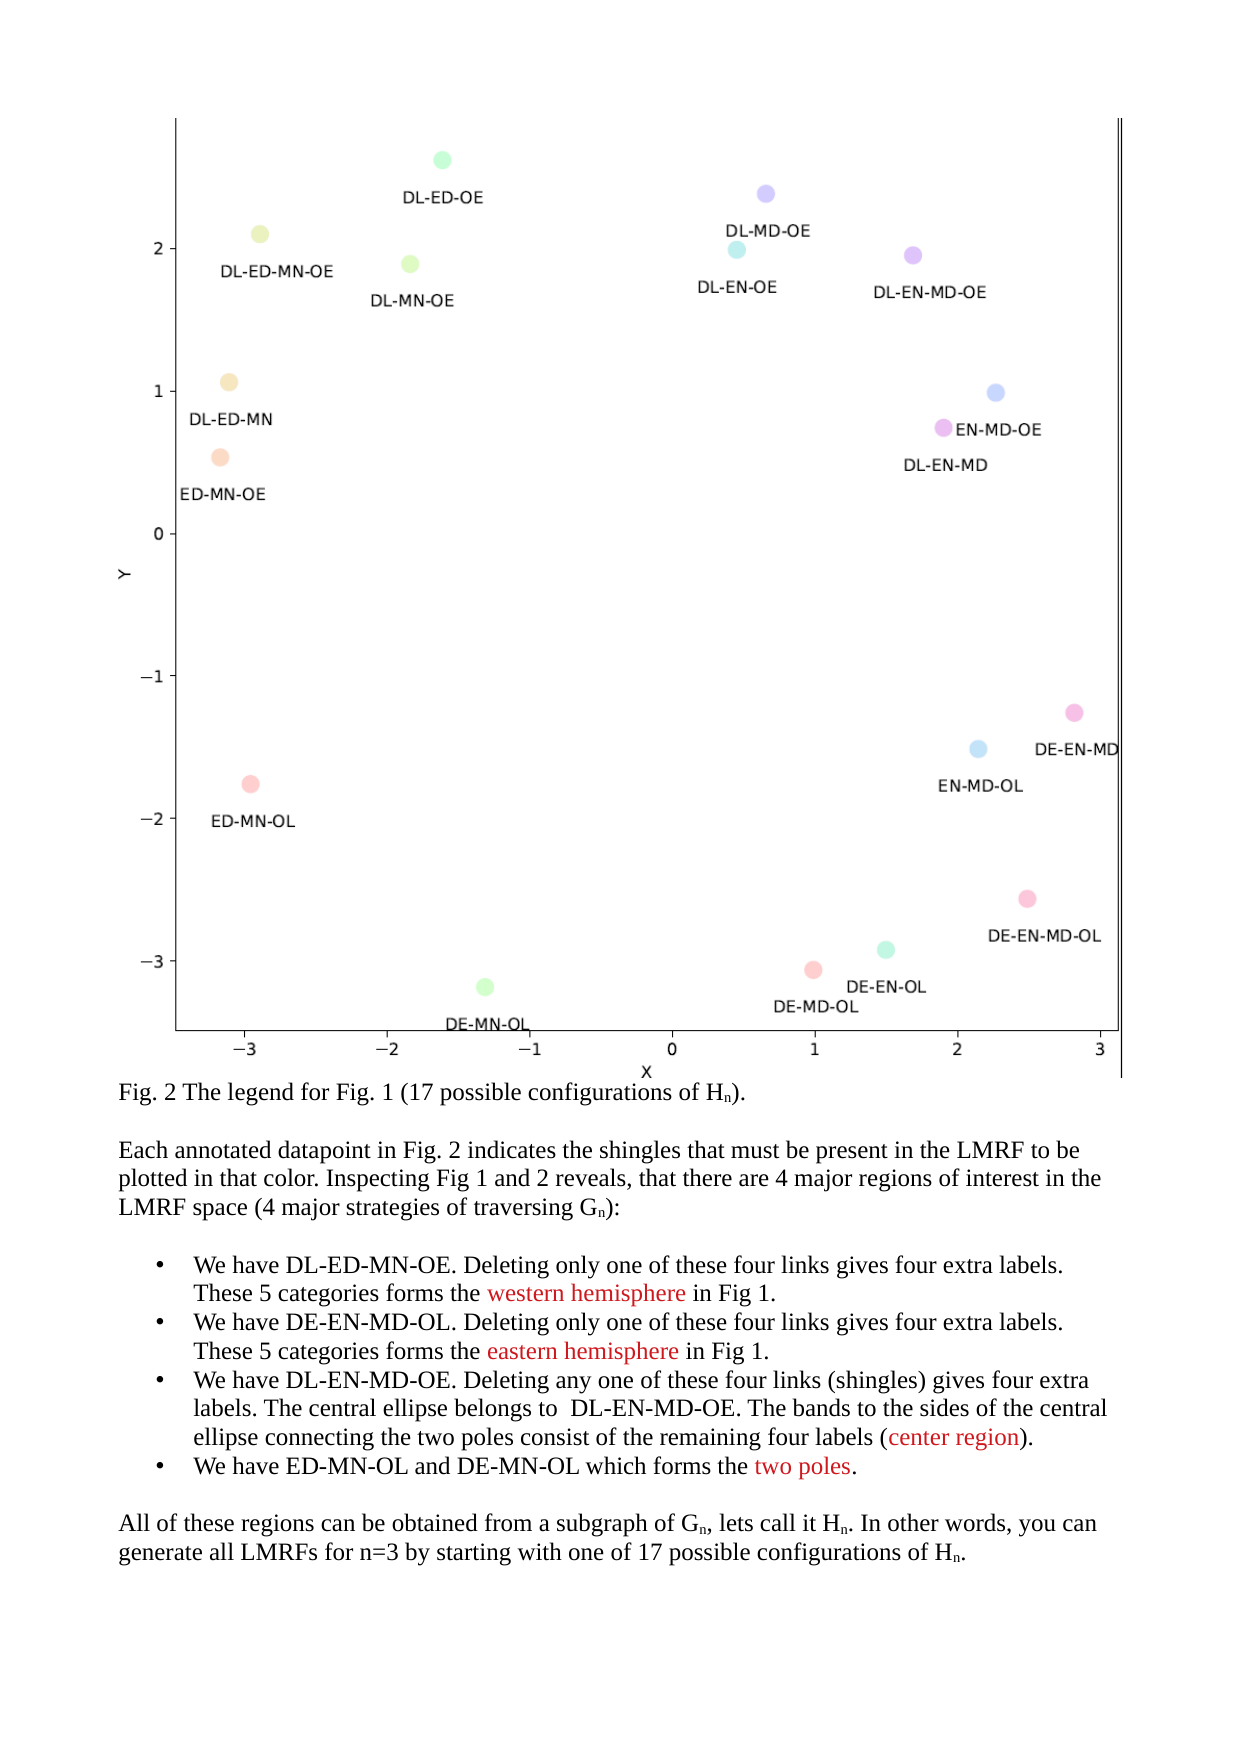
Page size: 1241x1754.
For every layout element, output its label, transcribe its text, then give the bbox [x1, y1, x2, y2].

text Fig. 2 The legend for Fig. 1 (17 possible configurations of Hn). [118, 1078, 1122, 1106]
text All of these regions can be obtained from a subgraph of Gn, lets call it Hn. In other words, you can generate all LMRFs for n=3 by starting with one of 17 possible configurations of Hn. [118, 1508, 1122, 1566]
list We have DL-ED-MN-OE. Deleting only one of these four links gives four extra labels. These 5 categories forms the western hemisphere in Fig 1. [156, 1250, 1122, 1307]
list We have DL-EN-MD-OE. Deleting any one of these four links (shingles) gives four extra labels. The central ellipse belongs to DL-EN-MD-OE. The bands to the sides of the central ellipse connecting the two poles consist of the remaining four labels (center region). [156, 1365, 1122, 1451]
list We have ED-MN-OL and DE-MN-OL which forms the two poles. [156, 1451, 1122, 1480]
picture [118, 118, 1123, 1078]
list We have DE-EN-MD-OL. Deleting only one of these four links gives four extra labels. These 5 categories forms the eastern hemisphere in Fig 1. [156, 1307, 1122, 1365]
text Each annotated datapoint in Fig. 2 indicates the shingles that must be present in the LMRF to be plotted in that color. Inspecting Fig 1 and 2 reveals, that there are 4 major regions of interest in the LMRF space (4 major strategies of traversing Gn): [118, 1135, 1122, 1221]
